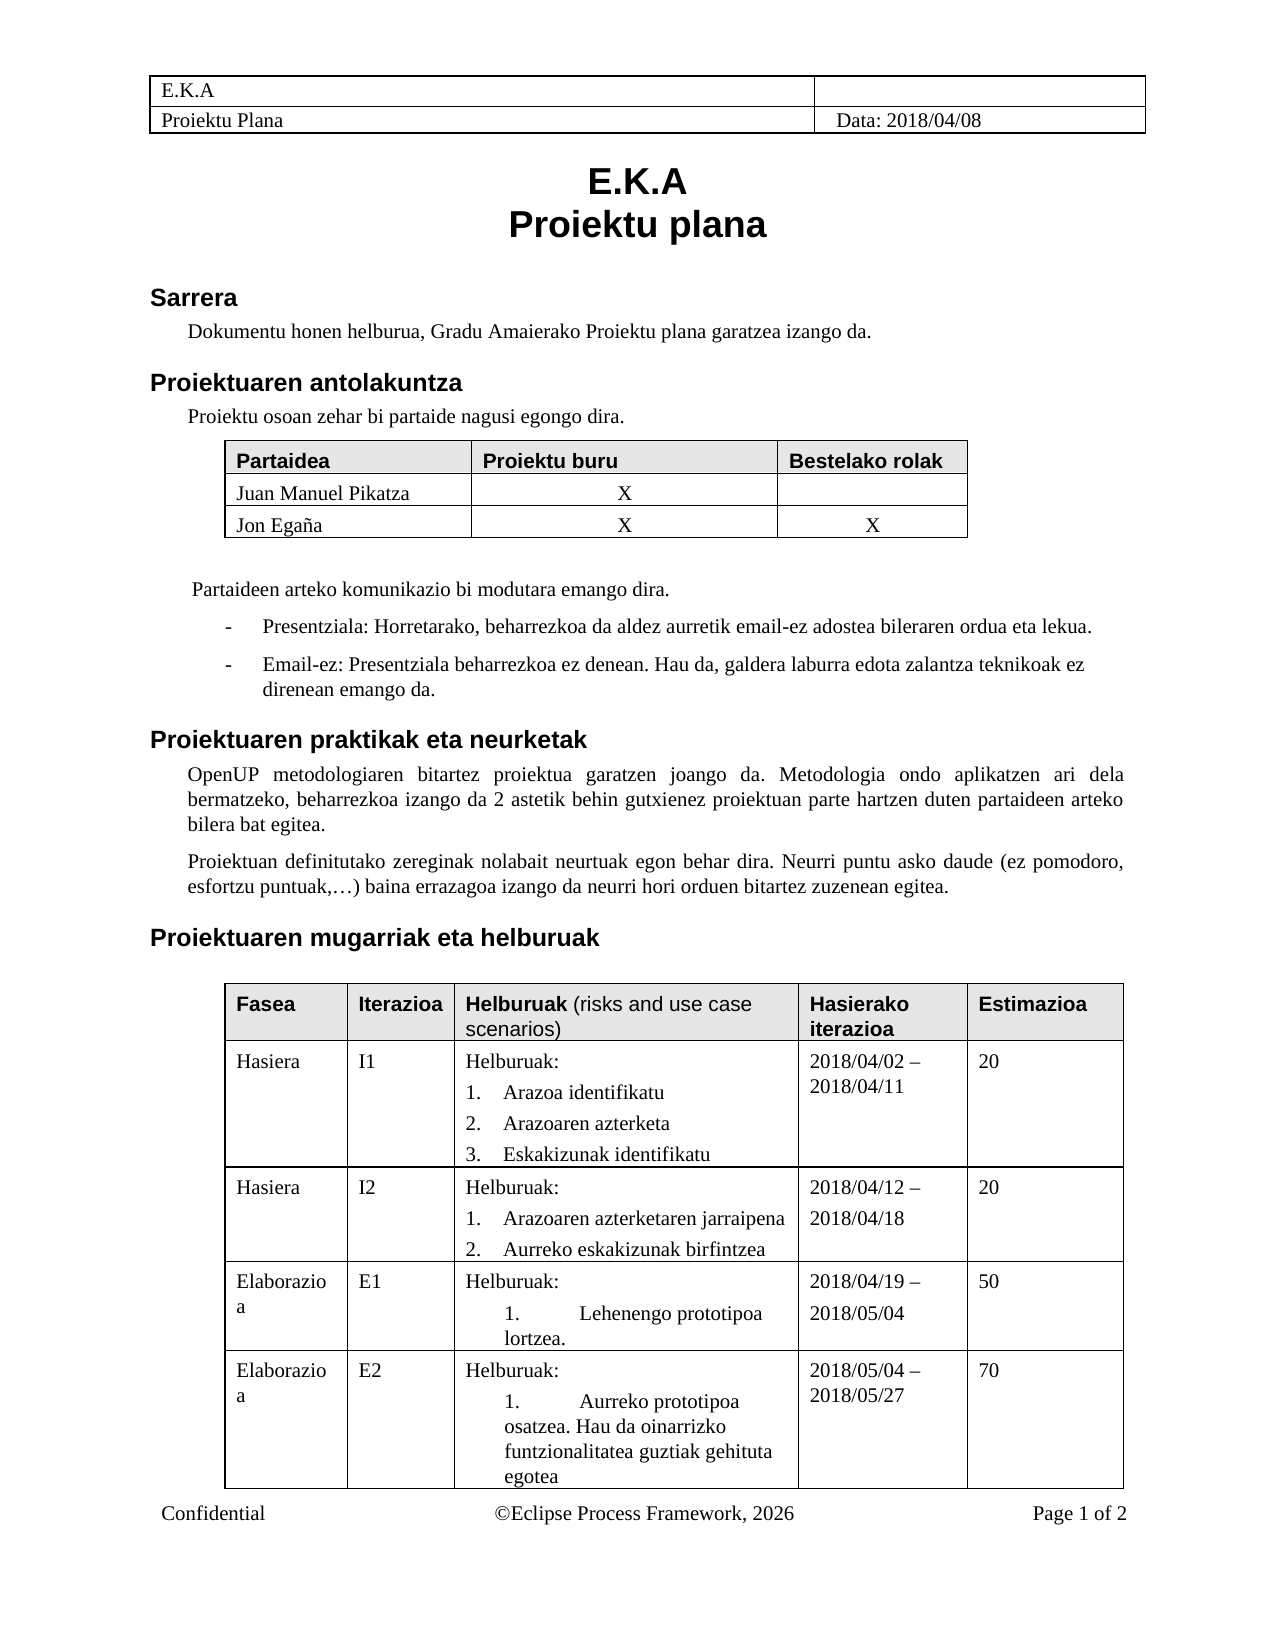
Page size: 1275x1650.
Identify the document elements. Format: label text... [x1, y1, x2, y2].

table_cell 20 [968, 1041, 1123, 1166]
table_cell E2 [348, 1351, 454, 1488]
text Proiektu plana [150, 202, 1125, 245]
text OpenUP metodologiaren bitartez proiektua garatzen joango da. Metodologia ondo aplikatzen ari dela bermatzeko, beharrezkoa izango da 2 astetik behin gutxienez proiektuan parte hartzen duten partaideen arteko bilera bat egitea. [187, 761, 1125, 836]
text Proiektuan definitutako zereginak nolabait neurtuak egon behar dira. Neurri puntu asko daude (ez pomodoro, esfortzu puntuak,…) baina errazagoa izango da neurri hori orduen bitartez zuzenean egitea. [187, 848, 1125, 898]
table_cell 2018/04/02 – 2018/04/11 [799, 1041, 967, 1166]
table_cell 20 [968, 1168, 1123, 1261]
subtitle Proiektuaren antolakuntza [150, 368, 1125, 396]
table_cell Jon Egaña [226, 506, 471, 537]
table_cell 2018/05/04 – 2018/05/27 [799, 1351, 967, 1488]
subtitle Sarrera [150, 283, 1125, 311]
table_cell I1 [348, 1041, 454, 1166]
table_cell I2 [348, 1168, 454, 1261]
table_header Fasea [226, 984, 347, 1040]
text E.K.A [150, 159, 1125, 202]
subtitle Proiektuaren mugarriak eta helburuak [150, 923, 1125, 952]
table_header Estimazioa [968, 984, 1123, 1040]
table_cell X [778, 506, 967, 537]
table_cell Hasiera [226, 1168, 347, 1261]
list Presentziala: Horretarako, beharrezkoa da aldez aurretik email-ez adostea bileraren ordua eta lekua. [225, 613, 1125, 638]
table_header Partaidea [226, 441, 471, 472]
table_cell 50 [968, 1262, 1123, 1350]
table_cell Helburuak: Arazoa identifikatu Arazoaren azterketa Eskakizunak identifikatu [455, 1041, 798, 1166]
table_cell Helburuak: Arazoaren azterketaren jarraipena Aurreko eskakizunak birfintzea [455, 1168, 798, 1261]
table_cell Elaborazioa [226, 1351, 347, 1488]
table_cell E1 [348, 1262, 454, 1350]
table_header Proiektu buru [472, 441, 777, 472]
table_header Helburuak (risks and use case scenarios) [455, 984, 798, 1040]
table_header Bestelako rolak [778, 441, 967, 472]
list Email-ez: Presentziala beharrezkoa ez denean. Hau da, galdera laburra edota zalantza teknikoak ez direnean emango da. [225, 651, 1125, 701]
table_cell Hasiera [226, 1041, 347, 1166]
table_cell 2018/04/12 – 2018/04/18 [799, 1168, 967, 1261]
table_cell Helburuak: Aurreko prototipoa osatzea. Hau da oinarrizko funtzionalitatea guztiak gehituta egotea [455, 1351, 798, 1488]
text Dokumentu honen helburua, Gradu Amaierako Proiektu plana garatzea izango da. [187, 318, 1125, 343]
subtitle Proiektuaren praktikak eta neurketak [150, 726, 1125, 754]
table_cell 2018/04/19 – 2018/05/04 [799, 1262, 967, 1350]
text Partaideen arteko komunikazio bi modutara emango dira. [150, 576, 1125, 601]
table_header Hasierako iterazioa [799, 984, 967, 1040]
text Proiektu osoan zehar bi partaide nagusi egongo dira. [187, 403, 1125, 428]
table_cell Juan Manuel Pikatza [226, 474, 471, 505]
table_header Iterazioa [348, 984, 454, 1040]
table_cell Elaborazioa [226, 1262, 347, 1350]
table_cell Helburuak: Lehenengo prototipoa lortzea. [455, 1262, 798, 1350]
table_cell 70 [968, 1351, 1123, 1488]
table_cell X [472, 506, 777, 537]
table_cell X [472, 474, 777, 505]
table_cell [778, 474, 967, 505]
